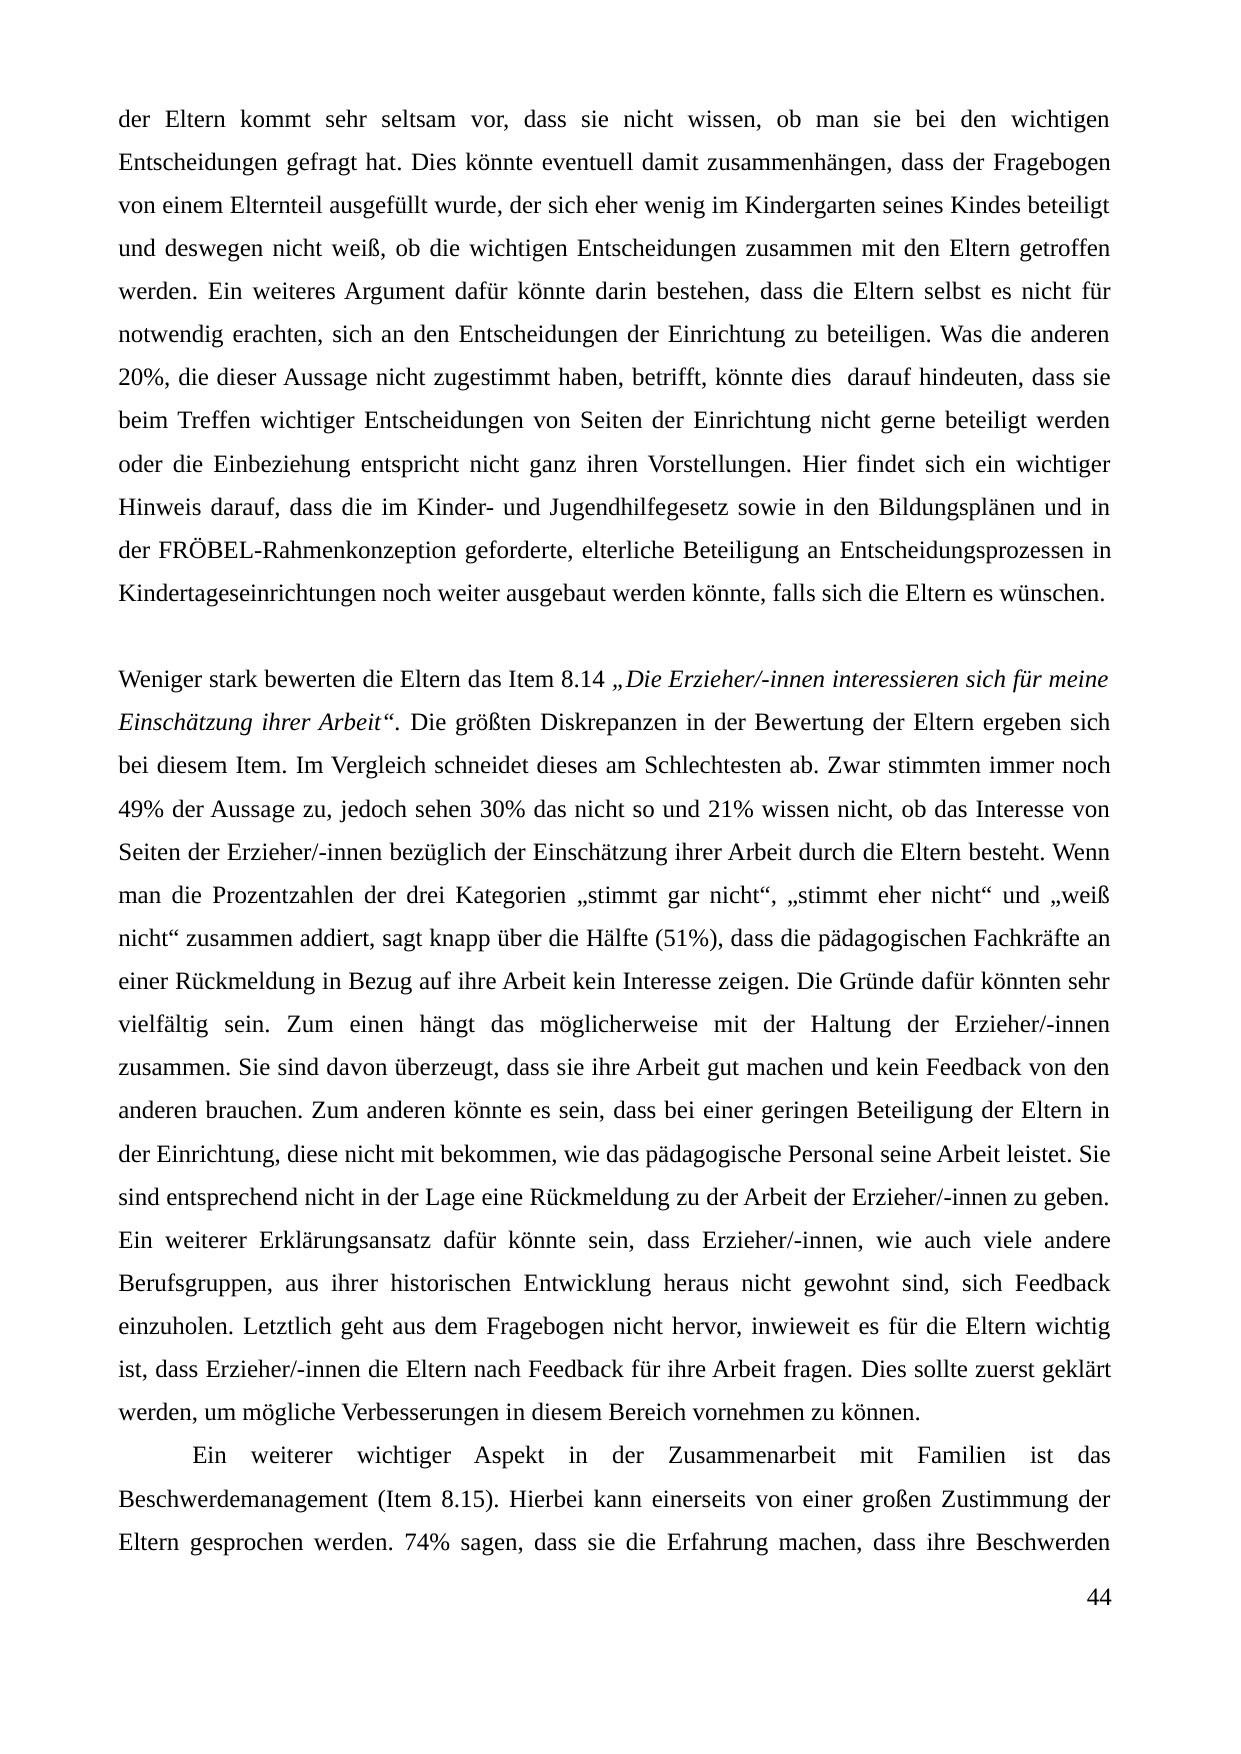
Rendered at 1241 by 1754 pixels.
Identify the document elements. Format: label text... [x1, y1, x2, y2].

text Weniger stark bewerten die Eltern das Item 8.14 „Die Erzieher/-innen interessieren sich für meine Einschätzung ihrer Arbeit“. Die größten Diskrepanzen in der Bewertung der Eltern ergeben sich bei diesem Item. Im Vergleich schneidet dieses am Schlechtesten ab. Zwar stimmten immer noch 49% der Aussage zu, jedoch sehen 30% das nicht so und 21% wissen nicht, ob das Interesse von Seiten der Erzieher/-innen bezüglich der Einschätzung ihrer Arbeit durch die Eltern besteht. Wenn man die Prozentzahlen der drei Kategorien „stimmt gar nicht“, „stimmt eher nicht“ und „weiß nicht“ zusammen addiert, sagt knapp über die Hälfte (51%), dass die pädagogischen Fachkräfte an einer Rückmeldung in Bezug auf ihre Arbeit kein Interesse zeigen. Die Gründe dafür könnten sehr vielfältig sein. Zum einen hängt das möglicherweise mit der Haltung der Erzieher/-innen zusammen. Sie sind davon überzeugt, dass sie ihre Arbeit gut machen und kein Feedback von den anderen brauchen. Zum anderen könnte es sein, dass bei einer geringen Beteiligung der Eltern in der Einrichtung, diese nicht mit bekommen, wie das pädagogische Personal seine Arbeit leistet. Sie sind entsprechend nicht in der Lage eine Rückmeldung zu der Arbeit der Erzieher/-innen zu geben. Ein weiterer Erklärungsansatz dafür könnte sein, dass Erzieher/-innen, wie auch viele andere Berufsgruppen, aus ihrer historischen Entwicklung heraus nicht gewohnt sind, sich Feedback einzuholen. Letztlich geht aus dem Fragebogen nicht hervor, inwieweit es für die Eltern wichtig ist, dass Erzieher/-innen die Eltern nach Feedback für ihre Arbeit fragen. Dies sollte zuerst geklärt werden, um mögliche Verbesserungen in diesem Bereich vornehmen zu können. [118, 664, 1111, 1426]
text der Eltern kommt sehr seltsam vor, dass sie nicht wissen, ob man sie bei den wichtigen Entscheidungen gefragt hat. Dies könnte eventuell damit zusammenhängen, dass der Fragebogen von einem Elternteil ausgefüllt wurde, der sich eher wenig im Kindergarten seines Kindes beteiligt und deswegen nicht weiß, ob die wichtigen Entscheidungen zusammen mit den Eltern getroffen werden. Ein weiteres Argument dafür könnte darin bestehen, dass die Eltern selbst es nicht für notwendig erachten, sich an den Entscheidungen der Einrichtung zu beteiligen. Was die anderen 20%, die dieser Aussage nicht zugestimmt haben, betrifft, könnte dies darauf hindeuten, dass sie beim Treffen wichtiger Entscheidungen von Seiten der Einrichtung nicht gerne beteiligt werden oder die Einbeziehung entspricht nicht ganz ihren Vorstellungen. Hier findet sich ein wichtiger Hinweis darauf, dass die im Kinder- und Jugendhilfegesetz sowie in den Bildungsplänen und in der FRÖBEL-Rahmenkonzeption geforderte, elterliche Beteiligung an Entscheidungsprozessen in Kindertageseinrichtungen noch weiter ausgebaut werden könnte, falls sich die Eltern es wünschen. [118, 104, 1111, 607]
text Ein weiterer wichtiger Aspekt in der Zusammenarbeit mit Familien ist das Beschwerdemanagement (Item 8.15). Hierbei kann einerseits von einer großen Zustimmung der Eltern gesprochen werden. 74% sagen, dass sie die Erfahrung machen, dass ihre Beschwerden [118, 1441, 1111, 1556]
